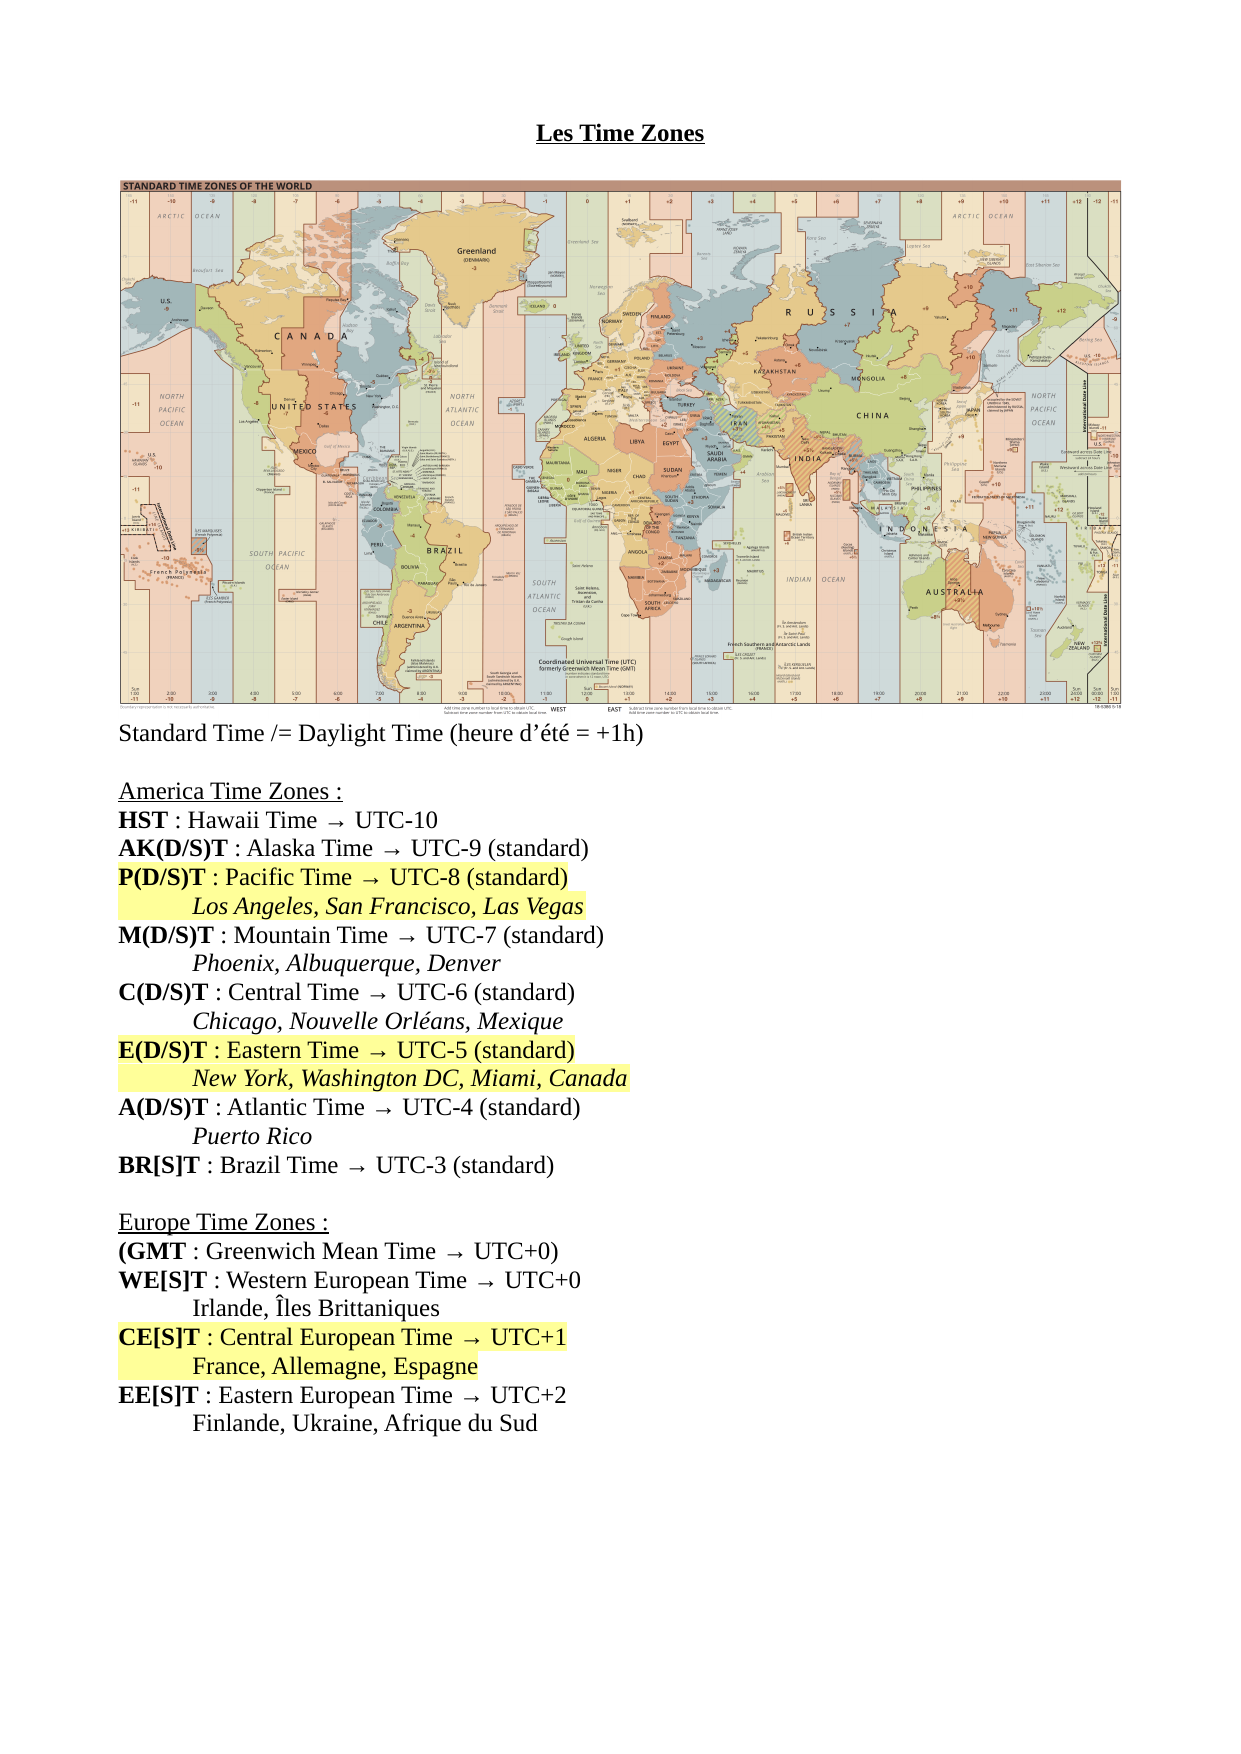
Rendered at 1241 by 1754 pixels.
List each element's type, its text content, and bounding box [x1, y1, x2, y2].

text M(D/S)T : Mountain Time → UTC-7 (standard) [118, 920, 1122, 948]
text Irlande, Îles Brittaniques [118, 1293, 1122, 1322]
picture [118, 177, 1123, 719]
text (GMT : Greenwich Mean Time → UTC+0) [118, 1236, 1122, 1265]
text America Time Zones : [118, 776, 1122, 805]
text Chicago, Nouvelle Orléans, Mexique [118, 1006, 1122, 1035]
text P(D/S)T : Pacific Time → UTC-8 (standard) [118, 862, 1122, 891]
text Finlande, Ukraine, Afrique du Sud [118, 1408, 1122, 1437]
text CE[S]T : Central European Time → UTC+1 [118, 1322, 1122, 1351]
text Phoenix, Albuquerque, Denver [118, 948, 1122, 977]
text AK(D/S)T : Alaska Time → UTC-9 (standard) [118, 833, 1122, 862]
text E(D/S)T : Eastern Time → UTC-5 (standard) [118, 1035, 1122, 1063]
text HST : Hawaii Time → UTC-10 [118, 805, 1122, 833]
text Europe Time Zones : [118, 1207, 1122, 1236]
text A(D/S)T : Atlantic Time → UTC-4 (standard) [118, 1092, 1122, 1121]
text New York, Washington DC, Miami, Canada [118, 1063, 1122, 1092]
text EE[S]T : Eastern European Time → UTC+2 [118, 1380, 1122, 1408]
text BR[S]T : Brazil Time → UTC-3 (standard) [118, 1150, 1122, 1178]
text Los Angeles, San Francisco, Las Vegas [118, 891, 1122, 920]
text Les Time Zones [118, 118, 1122, 147]
text France, Allemagne, Espagne [118, 1351, 1122, 1380]
text C(D/S)T : Central Time → UTC-6 (standard) [118, 977, 1122, 1006]
text Standard Time /= Daylight Time (heure d’été = +1h) [118, 719, 1122, 747]
text Puerto Rico [118, 1121, 1122, 1150]
text WE[S]T : Western European Time → UTC+0 [118, 1265, 1122, 1293]
